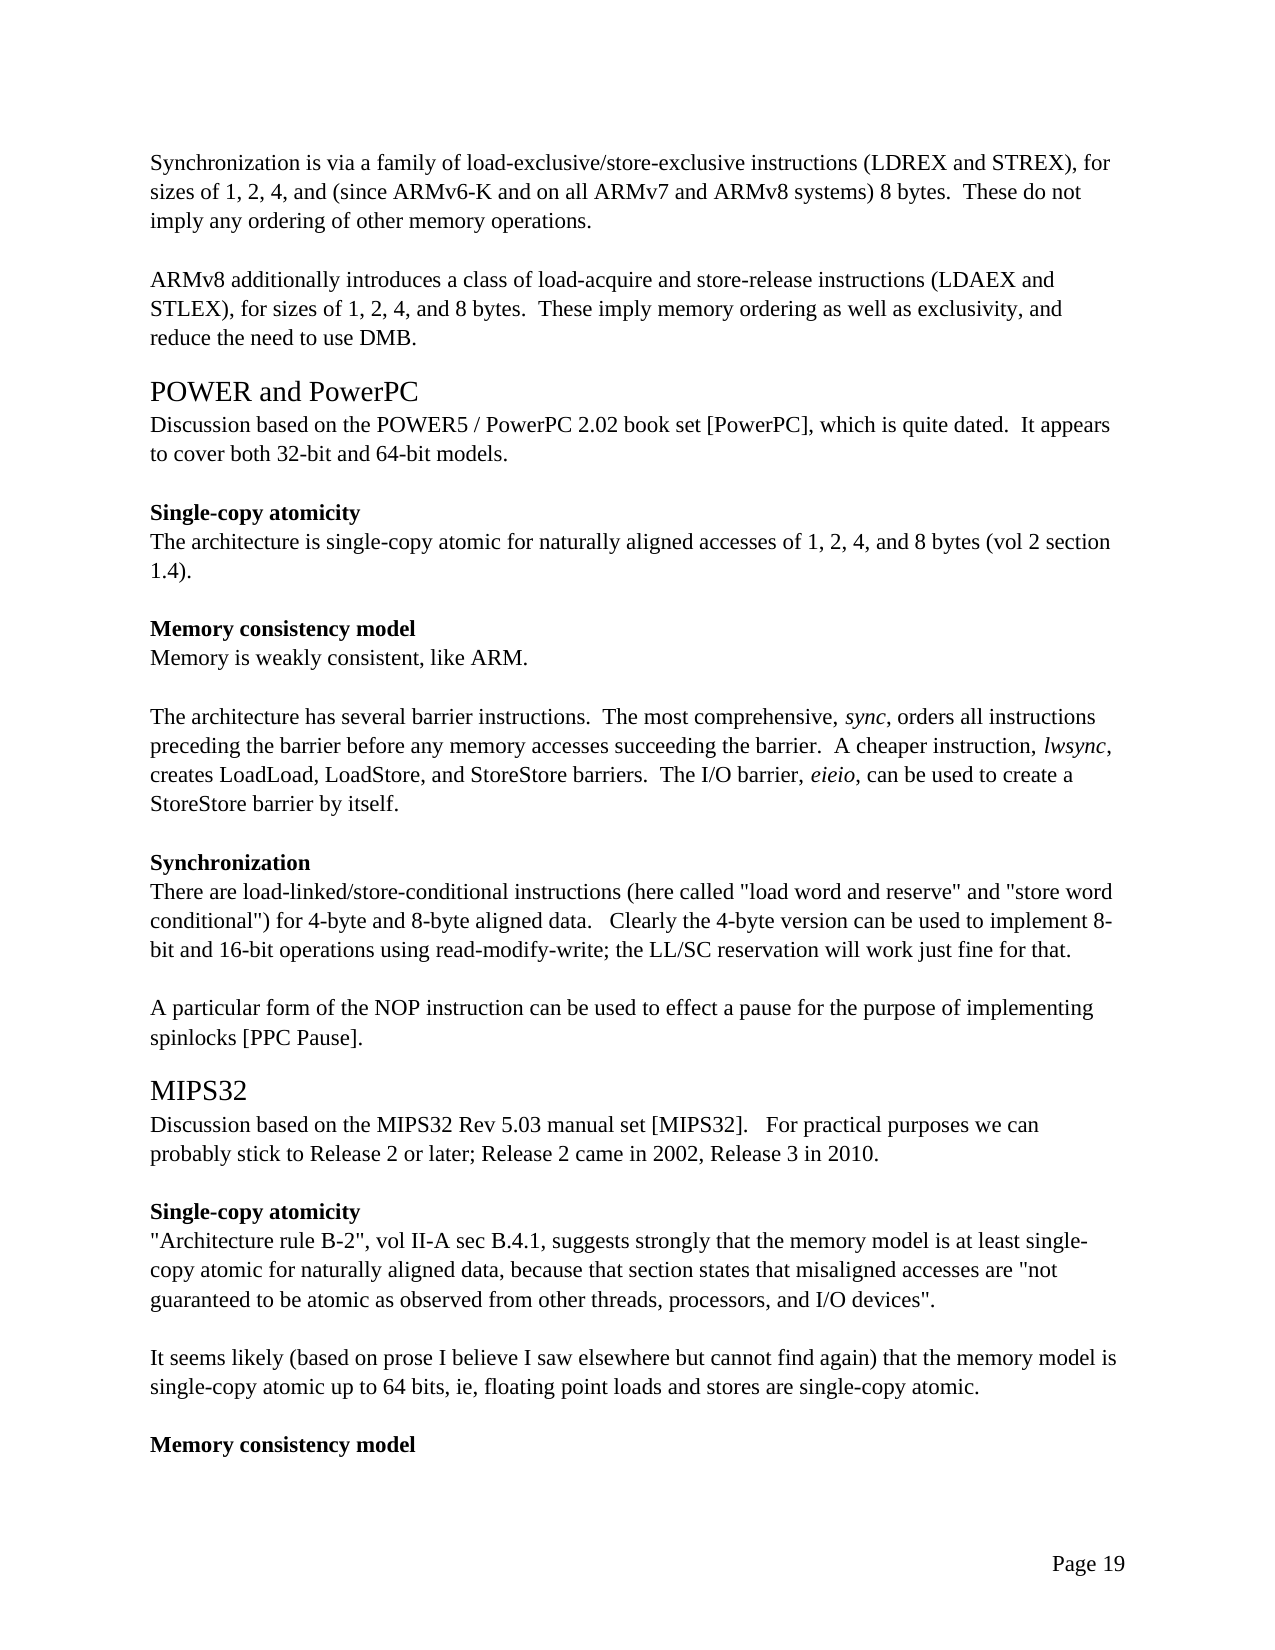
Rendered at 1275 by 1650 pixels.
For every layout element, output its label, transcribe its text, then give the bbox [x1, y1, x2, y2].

text The architecture is single-copy atomic for naturally aligned accesses of 1, 2, 4, and 8 bytes (vol 2 section 1.4). [150, 529, 1125, 583]
text Memory consistency model [150, 1432, 1125, 1458]
text Synchronization [150, 849, 1125, 875]
text The architecture has several barrier instructions. The most comprehensive, sync, orders all instructions preceding the barrier before any memory accesses succeeding the barrier. A cheaper instruction, lwsync, creates LoadLoad, LoadStore, and StoreStore barriers. The I/O barrier, eieio, can be used to create a StoreStore barrier by itself. [150, 704, 1125, 817]
text There are load-linked/store-conditional instructions (here called "load word and reserve" and "store word conditional") for 4-byte and 8-byte aligned data. Clearly the 4-byte version can be used to implement 8-bit and 16-bit operations using read-modify-write; the LL/SC reservation will work just fine for that. [150, 879, 1125, 962]
subtitle POWER and PowerPC [150, 375, 1125, 407]
text Memory is weakly consistent, like ARM. [150, 645, 1125, 671]
text "Architecture rule B-2", vol II-A sec B.4.1, suggests strongly that the memory model is at least single-copy atomic for naturally aligned data, because that section states that misaligned accesses are "not guaranteed to be atomic as observed from other threads, processors, and I/O devices". [150, 1228, 1125, 1312]
text ARMv8 additionally introduces a class of load-acquire and store-release instructions (LDAEX and STLEX), for sizes of 1, 2, 4, and 8 bytes. These imply memory ordering as well as exclusivity, and reduce the need to use DMB. [150, 267, 1125, 350]
text It seems likely (based on prose I believe I saw elsewhere but cannot find again) that the memory model is single-copy atomic up to 64 bits, ie, floating point loads and stores are single-copy atomic. [150, 1345, 1125, 1399]
text Single-copy atomicity [150, 499, 1125, 525]
text Memory consistency model [150, 616, 1125, 642]
text A particular form of the NOP instruction can be used to effect a pause for the purpose of implementing spinlocks [PPC Pause]. [150, 995, 1125, 1050]
text Discussion based on the POWER5 / PowerPC 2.02 book set [PowerPC], which is quite dated. It appears to cover both 32-bit and 64-bit models. [150, 412, 1125, 467]
text Synchronization is via a family of load-exclusive/store-exclusive instructions (LDREX and STREX), for sizes of 1, 2, 4, and (since ARMv6-K and on all ARMv7 and ARMv8 systems) 8 bytes. These do not imply any ordering of other memory operations. [150, 150, 1125, 234]
subtitle MIPS32 [150, 1074, 1125, 1107]
text Single-copy atomicity [150, 1199, 1125, 1224]
text Discussion based on the MIPS32 Rev 5.03 manual set [MIPS32]. For practical purposes we can probably stick to Release 2 or later; Release 2 came in 2002, Release 3 in 2010. [150, 1112, 1125, 1166]
